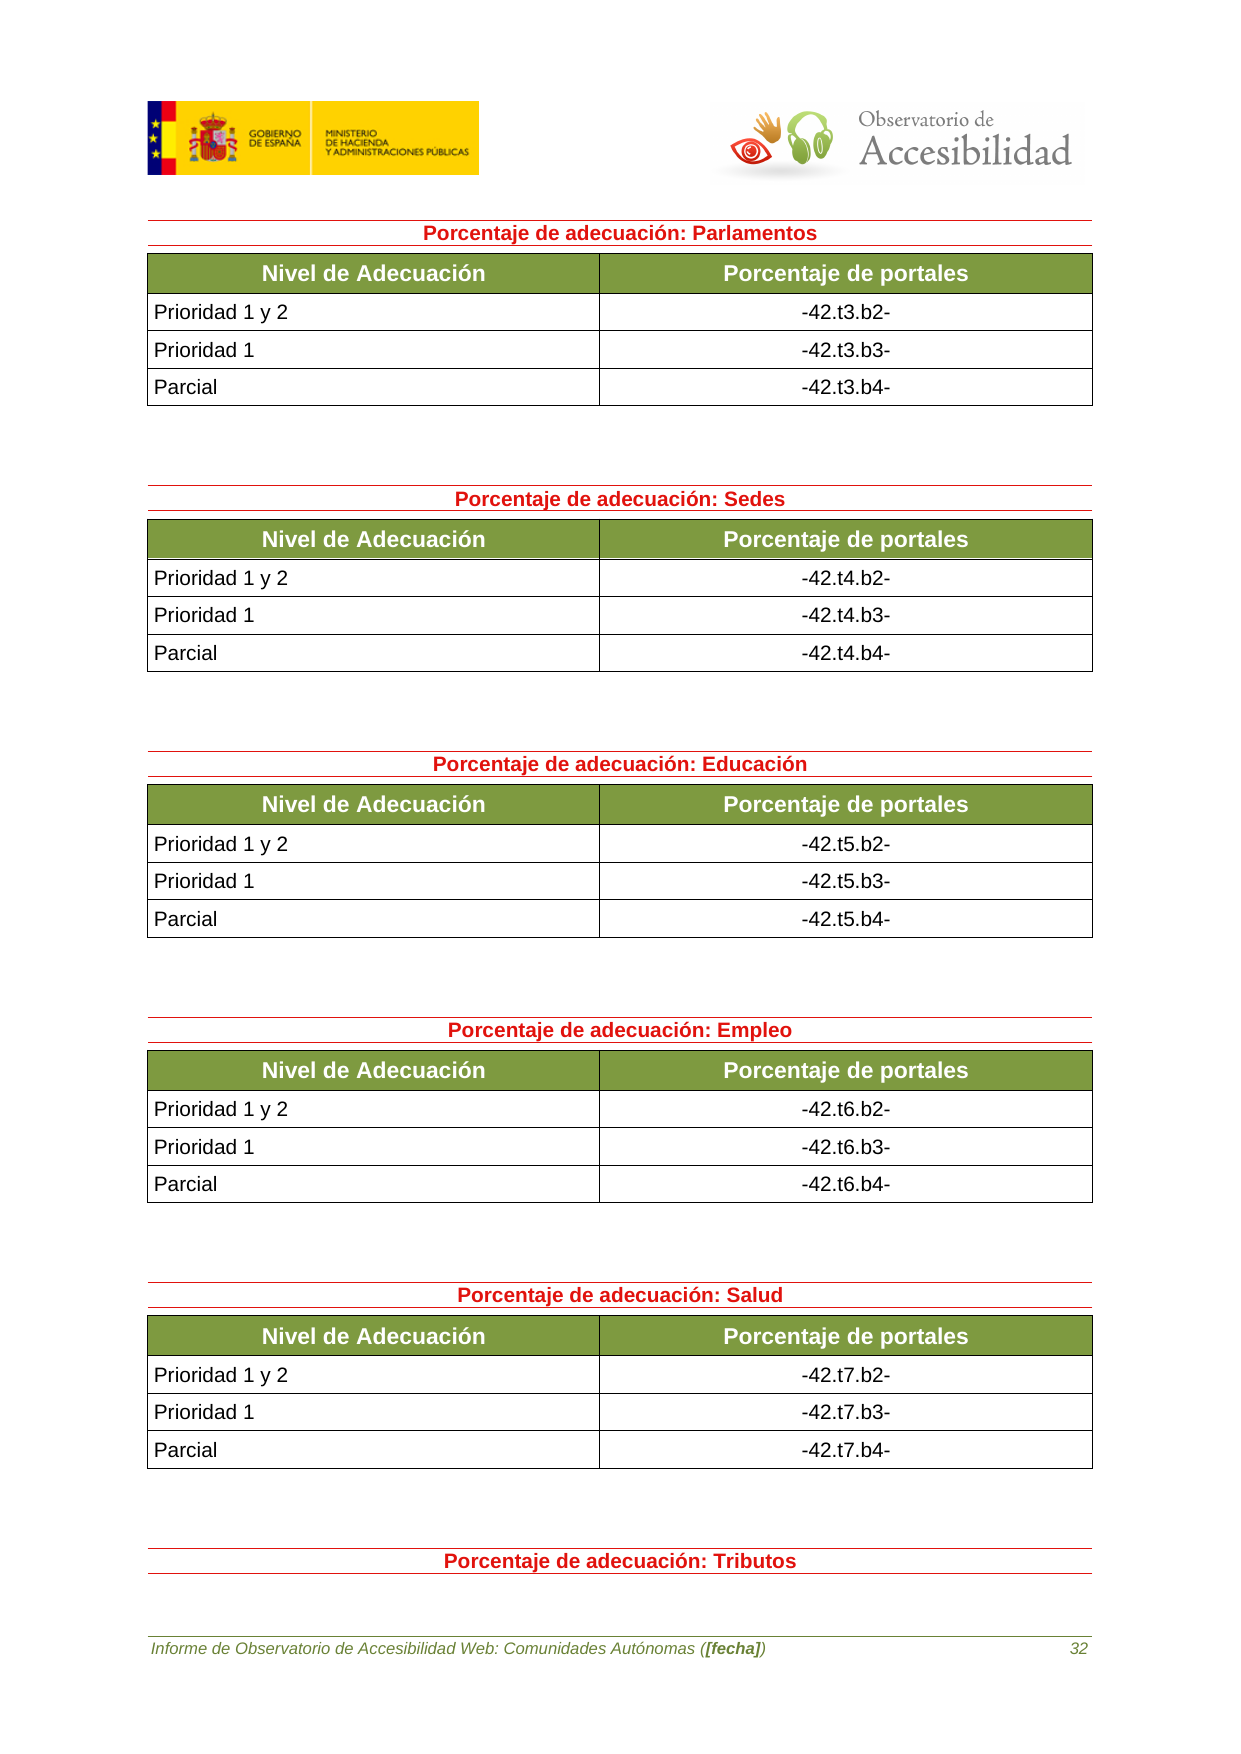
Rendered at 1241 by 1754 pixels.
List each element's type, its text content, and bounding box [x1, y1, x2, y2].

table_cell Prioridad 1 [148, 1128, 599, 1165]
table_cell -42.t5.b4- [600, 900, 1092, 937]
table_cell Prioridad 1 y 2 [148, 294, 599, 330]
table_cell Prioridad 1 [148, 331, 599, 368]
table_cell -42.t3.b4- [600, 369, 1092, 405]
picture [710, 102, 1086, 185]
text Porcentaje de adecuación: Empleo [148, 1018, 1092, 1042]
table_header Nivel de Adecuación [148, 1316, 599, 1355]
table_header Nivel de Adecuación [148, 520, 599, 558]
table_header Porcentaje de portales [600, 254, 1092, 293]
table_header Nivel de Adecuación [148, 254, 599, 293]
table_cell -42.t7.b2- [600, 1356, 1092, 1393]
table_cell -42.t4.b3- [600, 597, 1092, 633]
table_cell -42.t5.b3- [600, 863, 1092, 899]
table_cell Prioridad 1 [148, 597, 599, 633]
text Porcentaje de adecuación: Parlamentos [148, 221, 1092, 245]
table_header Nivel de Adecuación [148, 1051, 599, 1090]
table_cell -42.t3.b2- [600, 294, 1092, 330]
table_header Porcentaje de portales [600, 785, 1092, 824]
table_cell -42.t4.b4- [600, 635, 1092, 671]
table_header Porcentaje de portales [600, 520, 1092, 558]
table_cell Parcial [148, 1431, 599, 1468]
table_cell -42.t5.b2- [600, 825, 1092, 862]
table_cell -42.t3.b3- [600, 331, 1092, 368]
text Porcentaje de adecuación: Tributos [148, 1549, 1092, 1573]
table_cell Prioridad 1 [148, 1394, 599, 1430]
table_cell Prioridad 1 y 2 [148, 825, 599, 862]
table_cell Prioridad 1 y 2 [148, 1356, 599, 1393]
table_cell -42.t7.b4- [600, 1431, 1092, 1468]
text Porcentaje de adecuación: Educación [148, 752, 1092, 776]
table_cell -42.t4.b2- [600, 560, 1092, 596]
text Porcentaje de adecuación: Sedes [148, 486, 1092, 510]
table_cell Parcial [148, 635, 599, 671]
table_cell Parcial [148, 900, 599, 937]
picture [147, 101, 479, 175]
table_cell -42.t6.b4- [600, 1166, 1092, 1202]
table_cell Parcial [148, 1166, 599, 1202]
table_cell -42.t6.b2- [600, 1091, 1092, 1127]
table_header Porcentaje de portales [600, 1316, 1092, 1355]
table_header Nivel de Adecuación [148, 785, 599, 824]
table_cell Prioridad 1 y 2 [148, 1091, 599, 1127]
table_cell -42.t6.b3- [600, 1128, 1092, 1165]
table_cell -42.t7.b3- [600, 1394, 1092, 1430]
text Porcentaje de adecuación: Salud [148, 1283, 1092, 1307]
table_header Porcentaje de portales [600, 1051, 1092, 1090]
table_cell Prioridad 1 [148, 863, 599, 899]
table_cell Parcial [148, 369, 599, 405]
table_cell Prioridad 1 y 2 [148, 560, 599, 596]
